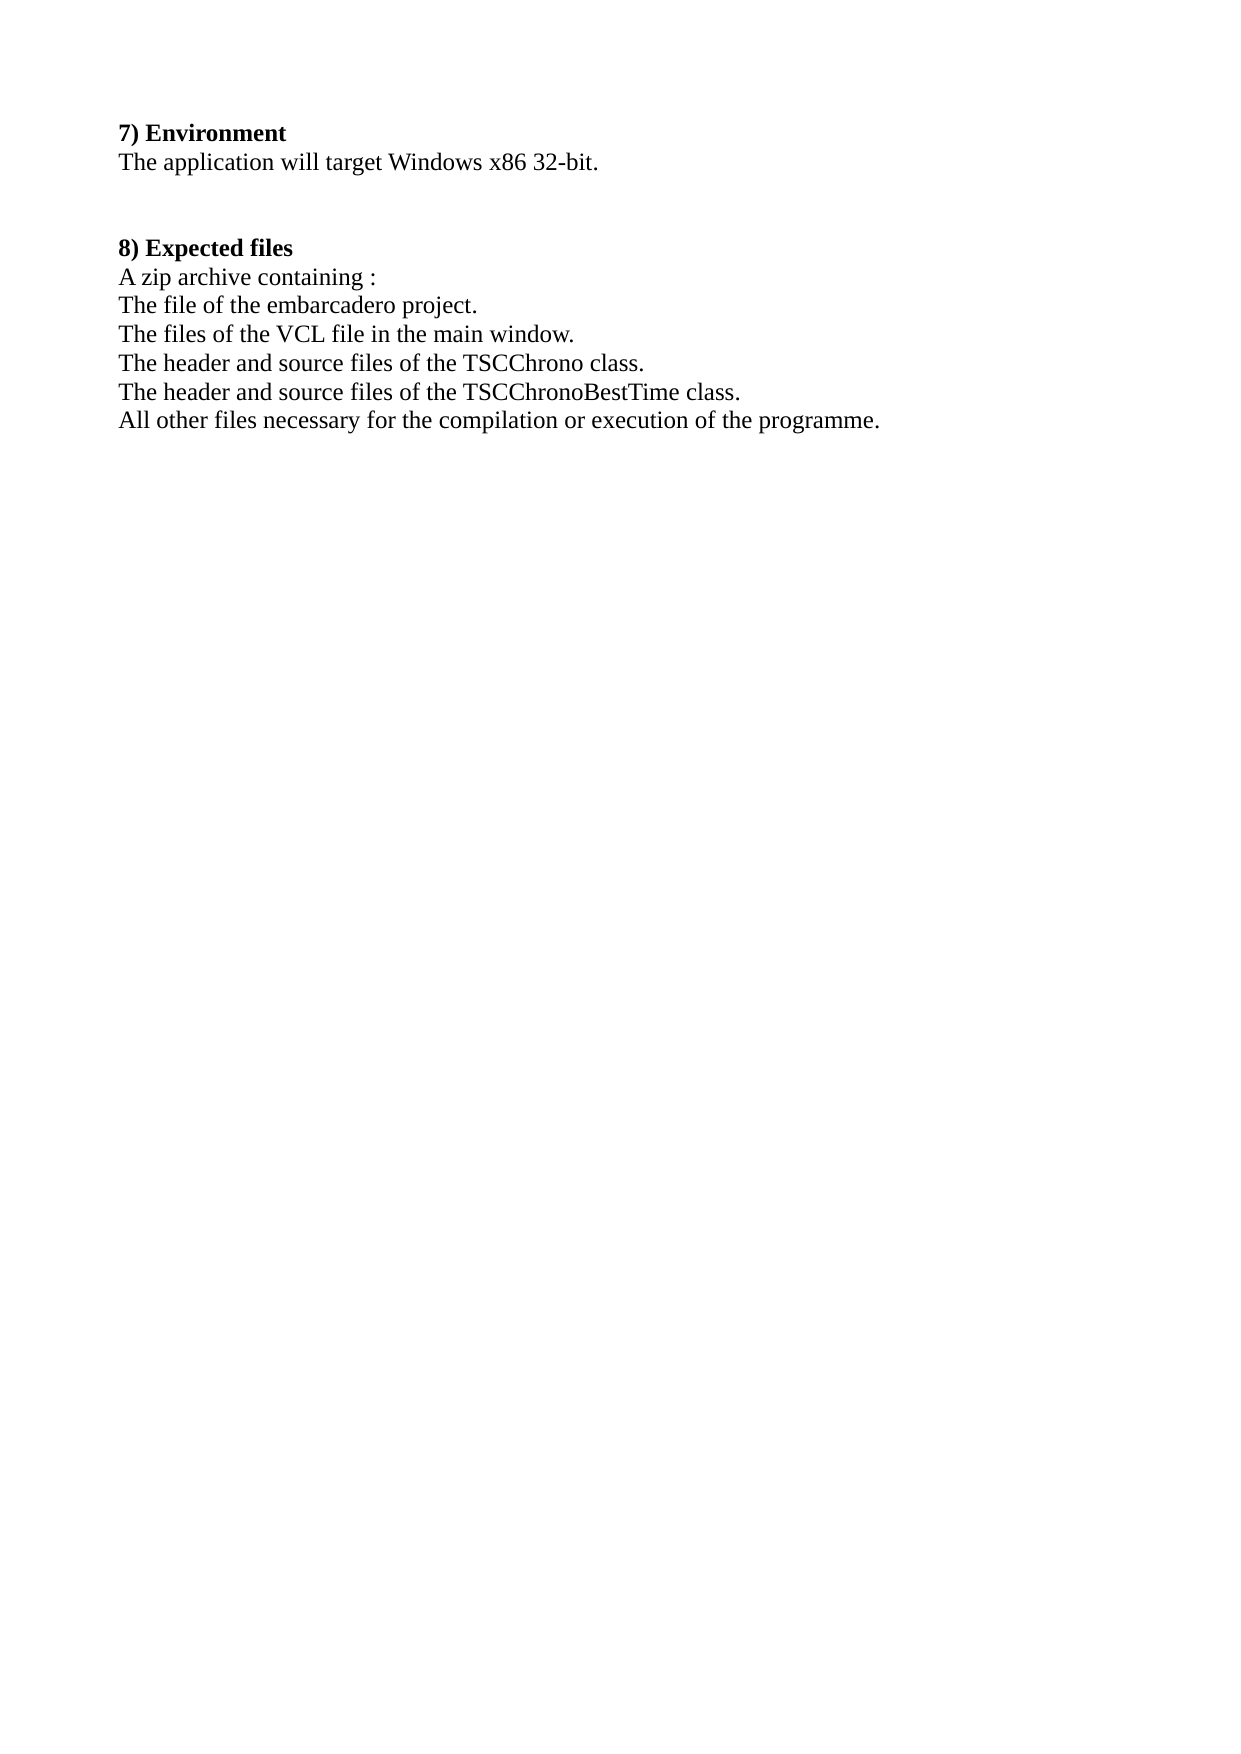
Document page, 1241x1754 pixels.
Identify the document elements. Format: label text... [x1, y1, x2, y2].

text 7) Environment [118, 118, 1122, 147]
text The application will target Windows x86 32-bit. [118, 147, 1122, 176]
text A zip archive containing : [118, 262, 1122, 291]
text All other files necessary for the compilation or execution of the programme. [118, 406, 1122, 434]
text The header and source files of the TSCChrono class. [118, 348, 1122, 377]
text 8) Expected files [118, 233, 1122, 262]
text The files of the VCL file in the main window. [118, 319, 1122, 348]
text The header and source files of the TSCChronoBestTime class. [118, 377, 1122, 406]
text The file of the embarcadero project. [118, 291, 1122, 319]
